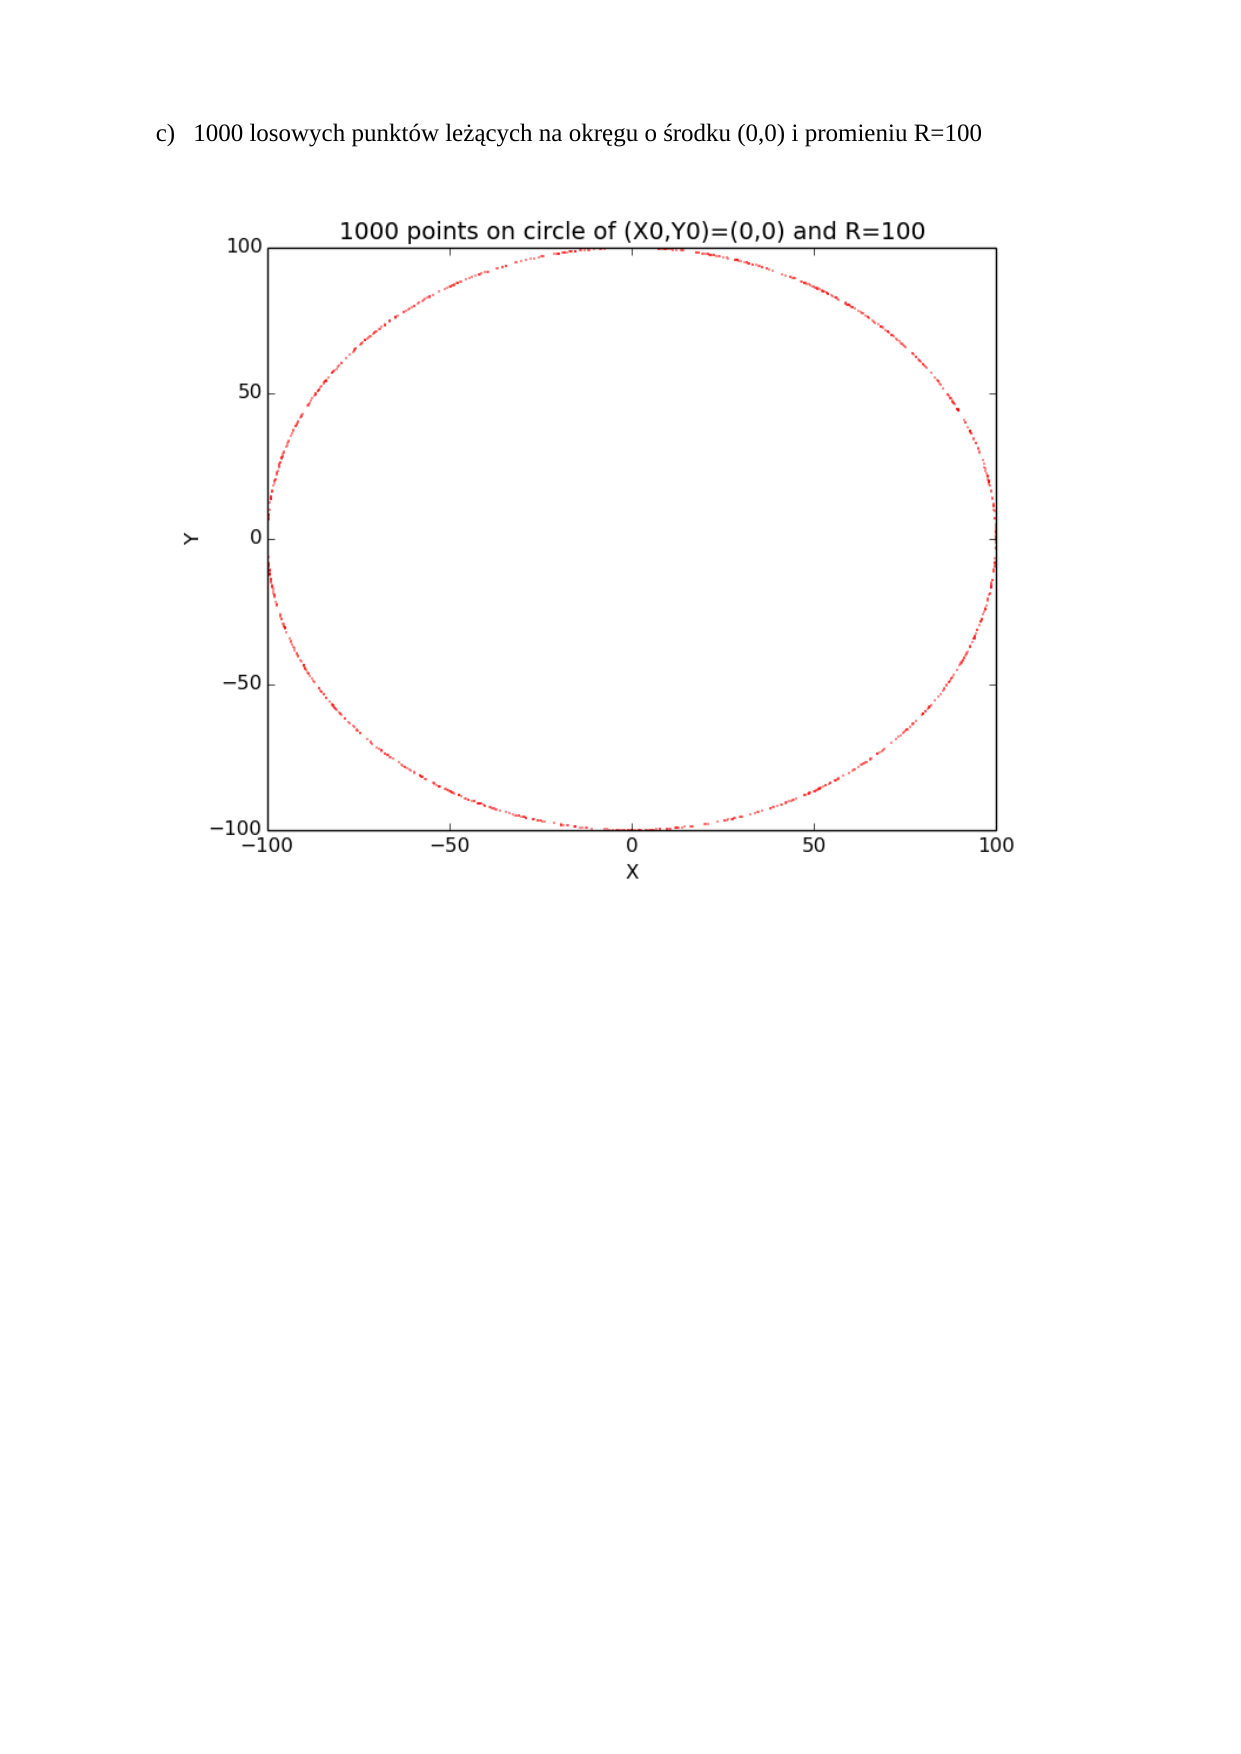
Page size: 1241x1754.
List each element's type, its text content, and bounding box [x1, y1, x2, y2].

list 1000 losowych punktów leżących na okręgu o środku (0,0) i promieniu R=100 [156, 118, 1122, 147]
picture [150, 175, 1090, 903]
